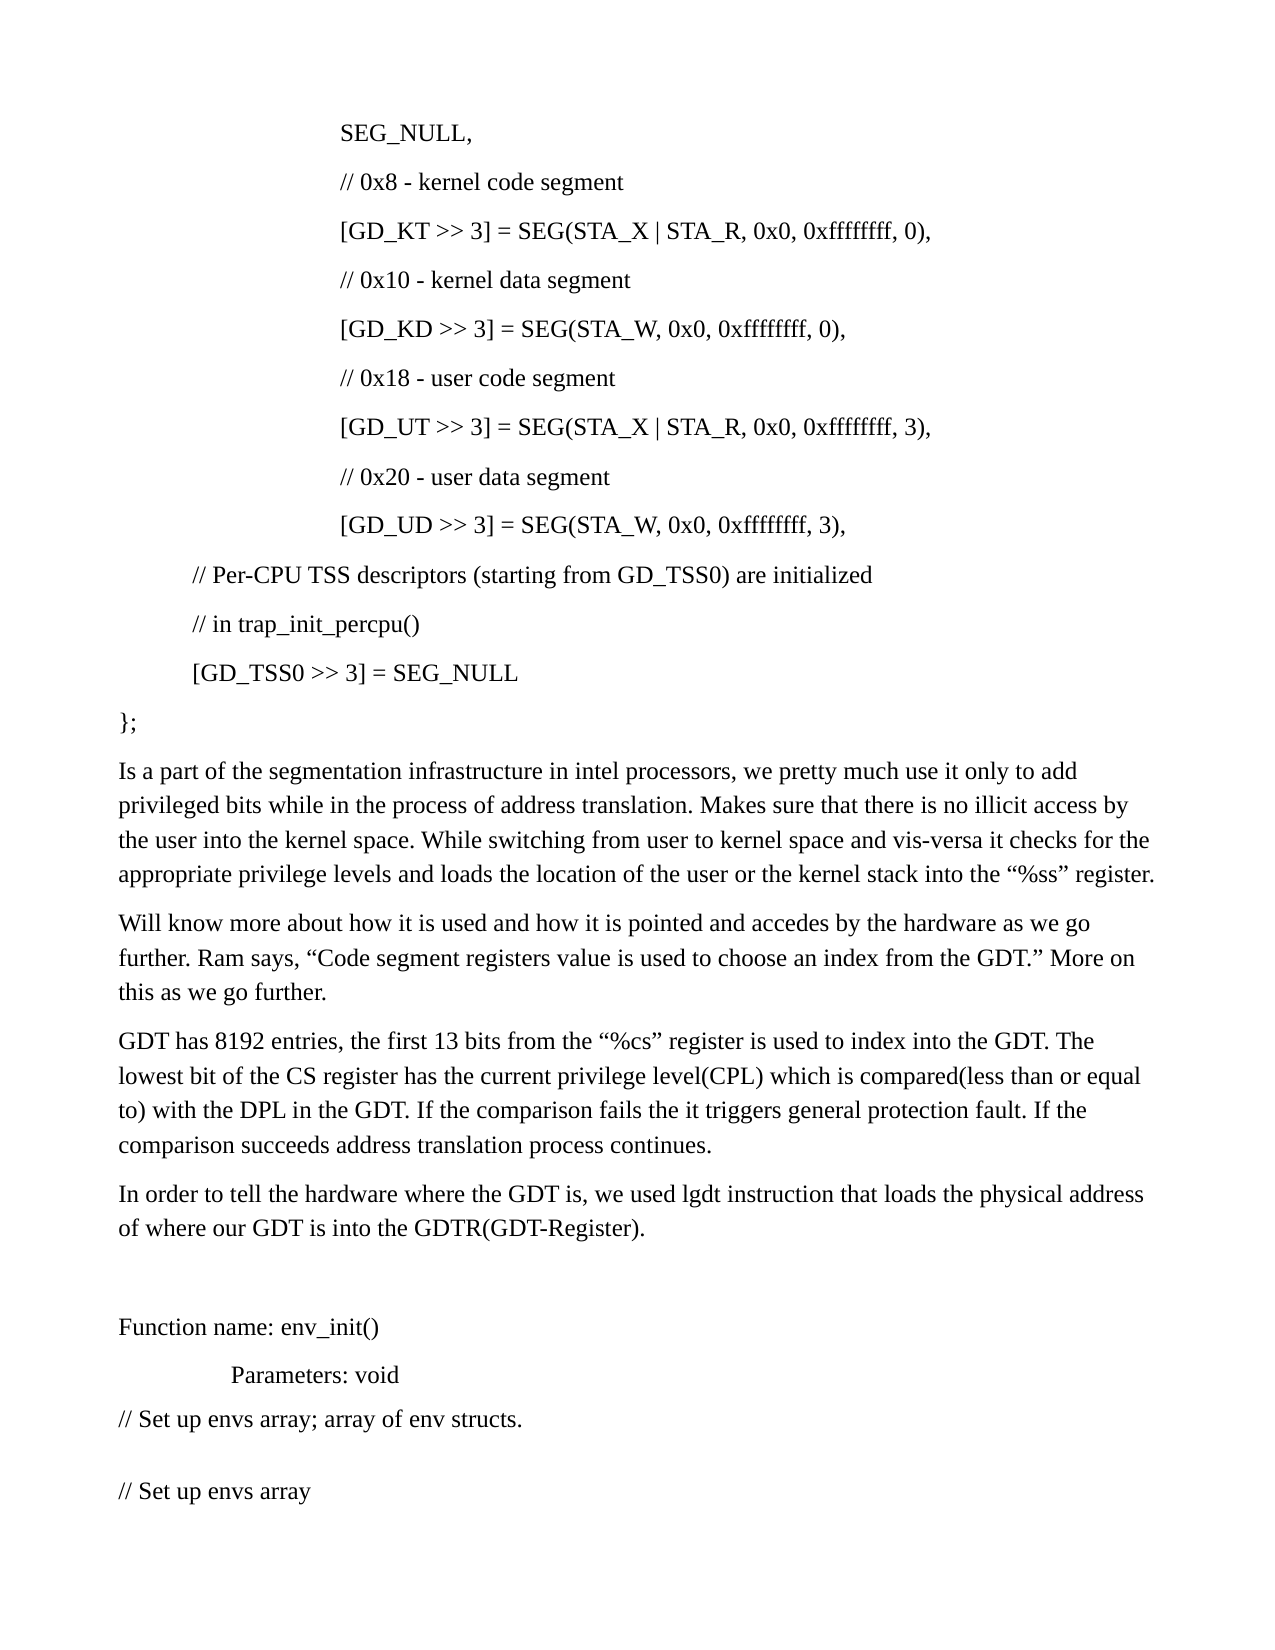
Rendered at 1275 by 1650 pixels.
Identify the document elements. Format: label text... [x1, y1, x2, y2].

text [GD_KD >> 3] = SEG(STA_W, 0x0, 0xffffffff, 0), [118, 314, 1157, 343]
text Will know more about how it is used and how it is pointed and accedes by the hardware as we go further. Ram says, “Code segment registers value is used to choose an index from the GDT.” More on this as we go further. [118, 908, 1157, 1006]
text In order to tell the hardware where the GDT is, we used lgdt instruction that loads the physical address of where our GDT is into the GDTR(GDT-Register). [118, 1179, 1157, 1242]
text // Per-CPU TSS descriptors (starting from GD_TSS0) are initialized [118, 560, 1157, 588]
text // in trap_init_percpu() [118, 609, 1157, 637]
text [GD_TSS0 >> 3] = SEG_NULL [118, 658, 1157, 687]
text // Set up envs array; array of env structs. [118, 1404, 1157, 1461]
text Is a part of the segmentation infrastructure in intel processors, we pretty much use it only to add privileged bits while in the process of address translation. Makes sure that there is no illicit access by the user into the kernel space. While switching from user to kernel space and vis-versa it checks for the appropriate privilege levels and loads the location of the user or the kernel stack into the “%ss” register. [118, 756, 1157, 888]
text // 0x20 - user data segment [118, 462, 1157, 490]
text Function name: env_init() [118, 1312, 1157, 1340]
text [GD_UT >> 3] = SEG(STA_X | STA_R, 0x0, 0xffffffff, 3), [118, 412, 1157, 441]
text [GD_KT >> 3] = SEG(STA_X | STA_R, 0x0, 0xffffffff, 0), [118, 216, 1157, 245]
text // Set up envs array [118, 1476, 1157, 1505]
text }; [118, 707, 1157, 736]
text // 0x18 - user code segment [118, 363, 1157, 392]
text // 0x10 - kernel data segment [118, 265, 1157, 294]
text SEG_NULL, [118, 118, 1157, 147]
text GDT has 8192 entries, the first 13 bits from the “%cs” register is used to index into the GDT. The lowest bit of the CS register has the current privilege level(CPL) which is compared(less than or equal to) with the DPL in the GDT. If the comparison fails the it triggers general protection fault. If the comparison succeeds address translation process continues. [118, 1026, 1157, 1159]
text Parameters: void [231, 1361, 1157, 1389]
text [GD_UD >> 3] = SEG(STA_W, 0x0, 0xffffffff, 3), [118, 511, 1157, 539]
text // 0x8 - kernel code segment [118, 167, 1157, 196]
